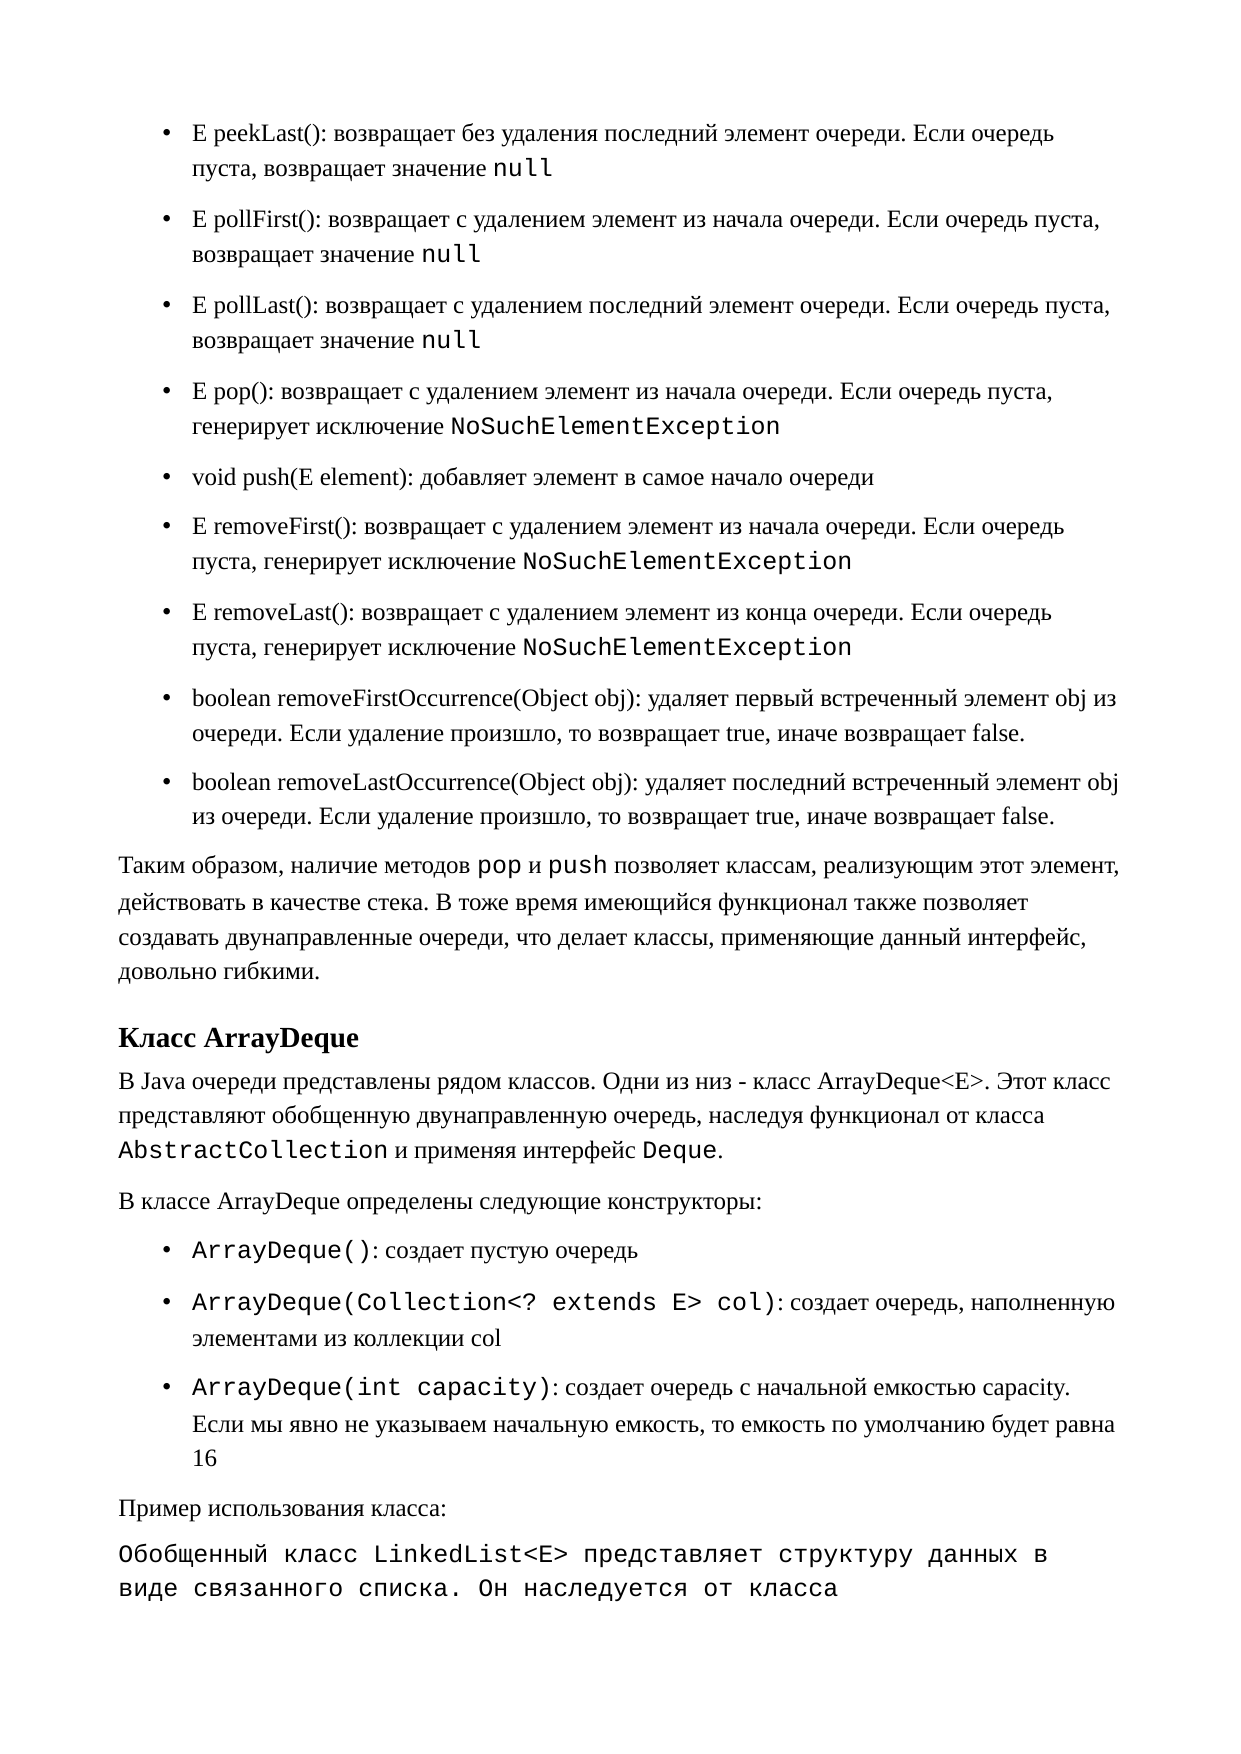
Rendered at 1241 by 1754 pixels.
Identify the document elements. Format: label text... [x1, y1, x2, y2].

list ArrayDeque(int capacity): создает очередь с начальной емкостью capacity. Если мы явно не указываем начальную емкость, то емкость по умолчанию будет равна 16 [162, 1372, 1122, 1472]
list void push(E element): добавляет элемент в самое начало очереди [162, 462, 1122, 491]
list ArrayDeque(Collection<? extends E> col): создает очередь, наполненную элементами из коллекции col [162, 1287, 1122, 1352]
list E pollLast(): возвращает с удалением последний элемент очереди. Если очередь пуста, возвращает значение null [162, 290, 1122, 356]
list ArrayDeque(): создает пустую очередь [162, 1235, 1122, 1266]
list E removeLast(): возвращает с удалением элемент из конца очереди. Если очередь пуста, генерирует исключение NoSuchElementException [162, 597, 1122, 663]
list boolean removeFirstOccurrence(Object obj): удаляет первый встреченный элемент obj из очереди. Если удаление произшло, то возвращает true, иначе возвращает false. [162, 683, 1122, 747]
list E pollFirst(): возвращает с удалением элемент из начала очереди. Если очередь пуста, возвращает значение null [162, 204, 1122, 269]
text Обобщенный класс LinkedList<E> представляет структуру данных в виде связанного списка. Он наследуется от класса [118, 1542, 1122, 1604]
text В Java очереди представлены рядом классов. Одни из низ - класс ArrayDeque<E>. Этот класс представляют обобщенную двунаправленную очередь, наследуя функционал от класса AbstractCollection и применяя интерфейс Deque. [118, 1066, 1122, 1166]
list E pop(): возвращает с удалением элемент из начала очереди. Если очередь пуста, генерирует исключение NoSuchElementException [162, 376, 1122, 442]
list E removeFirst(): возвращает с удалением элемент из начала очереди. Если очередь пуста, генерирует исключение NoSuchElementException [162, 511, 1122, 577]
text Таким образом, наличие методов pop и push позволяет классам, реализующим этот элемент, действовать в качестве стека. В тоже время имеющийся функционал также позволяет создавать двунаправленные очереди, что делает классы, применяющие данный интерфейс, довольно гибкими. [118, 851, 1122, 985]
list boolean removeLastOccurrence(Object obj): удаляет последний встреченный элемент obj из очереди. Если удаление произшло, то возвращает true, иначе возвращает false. [162, 767, 1122, 830]
text В классе ArrayDeque определены следующие конструкторы: [118, 1186, 1122, 1215]
text Пример использования класса: [118, 1493, 1122, 1521]
list E peekLast(): возвращает без удаления последний элемент очереди. Если очередь пуста, возвращает значение null [162, 118, 1122, 183]
subtitle Класс ArrayDeque [118, 1020, 1122, 1053]
